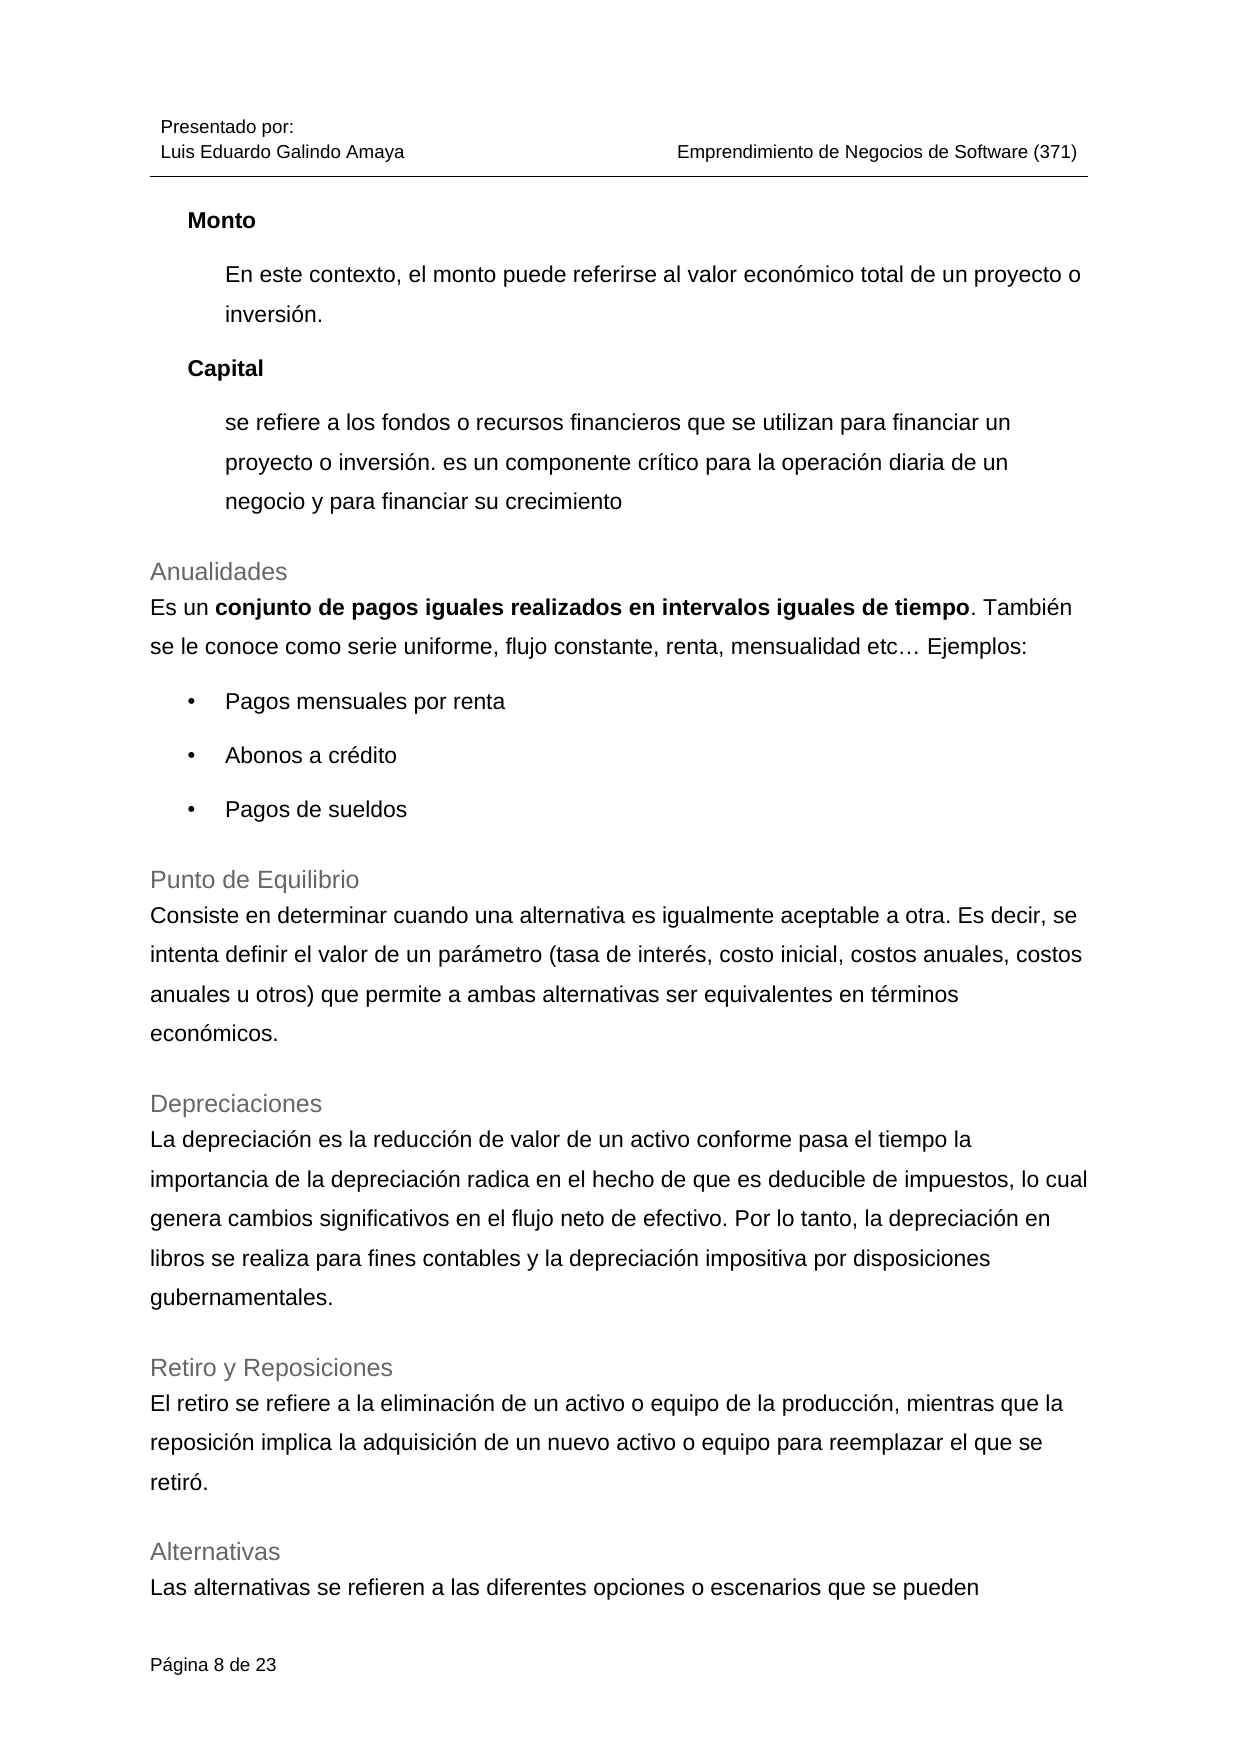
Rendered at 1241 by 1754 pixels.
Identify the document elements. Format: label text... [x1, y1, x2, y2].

subtitle Punto de Equilibrio [150, 865, 1090, 893]
text El retiro se refiere a la eliminación de un activo o equipo de la producción, mientras que la reposición implica la adquisición de un nuevo activo o equipo para reemplazar el que se retiró. [150, 1390, 1090, 1495]
subtitle Retiro y Reposiciones [150, 1353, 1090, 1381]
list Capital [150, 355, 1090, 381]
subtitle Anualidades [150, 557, 1090, 586]
list Monto [150, 207, 1090, 233]
text Es un conjunto de pagos iguales realizados en intervalos iguales de tiempo. También se le conoce como serie uniforme, flujo constante, renta, mensualidad etc… Ejemplos: [150, 594, 1090, 660]
list se refiere a los fondos o recursos financieros que se utilizan para financiar un proyecto o inversión. es un componente crítico para la operación diaria de un negocio y para financiar su crecimiento [150, 409, 1090, 514]
subtitle Depreciaciones [150, 1089, 1090, 1118]
list En este contexto, el monto puede referirse al valor económico total de un proyecto o inversión. [150, 261, 1090, 327]
text Consiste en determinar cuando una alternativa es igualmente aceptable a otra. Es decir, se intenta definir el valor de un parámetro (tasa de interés, costo inicial, costos anuales, costos anuales u otros) que permite a ambas alternativas ser equivalentes en términos económicos. [150, 902, 1090, 1047]
list Pagos de sueldos [187, 796, 1090, 822]
text La depreciación es la reducción de valor de un activo conforme pasa el tiempo la importancia de la depreciación radica en el hecho de que es deducible de impuestos, lo cual genera cambios significativos en el flujo neto de efectivo. Por lo tanto, la depreciación en libros se realiza para fines contables y la depreciación impositiva por disposiciones gubernamentales. [150, 1126, 1090, 1310]
list Pagos mensuales por renta [187, 688, 1090, 714]
list Abonos a crédito [187, 742, 1090, 768]
subtitle Alternativas [150, 1537, 1090, 1566]
text Las alternativas se refieren a las diferentes opciones o escenarios que se pueden [150, 1574, 1090, 1601]
